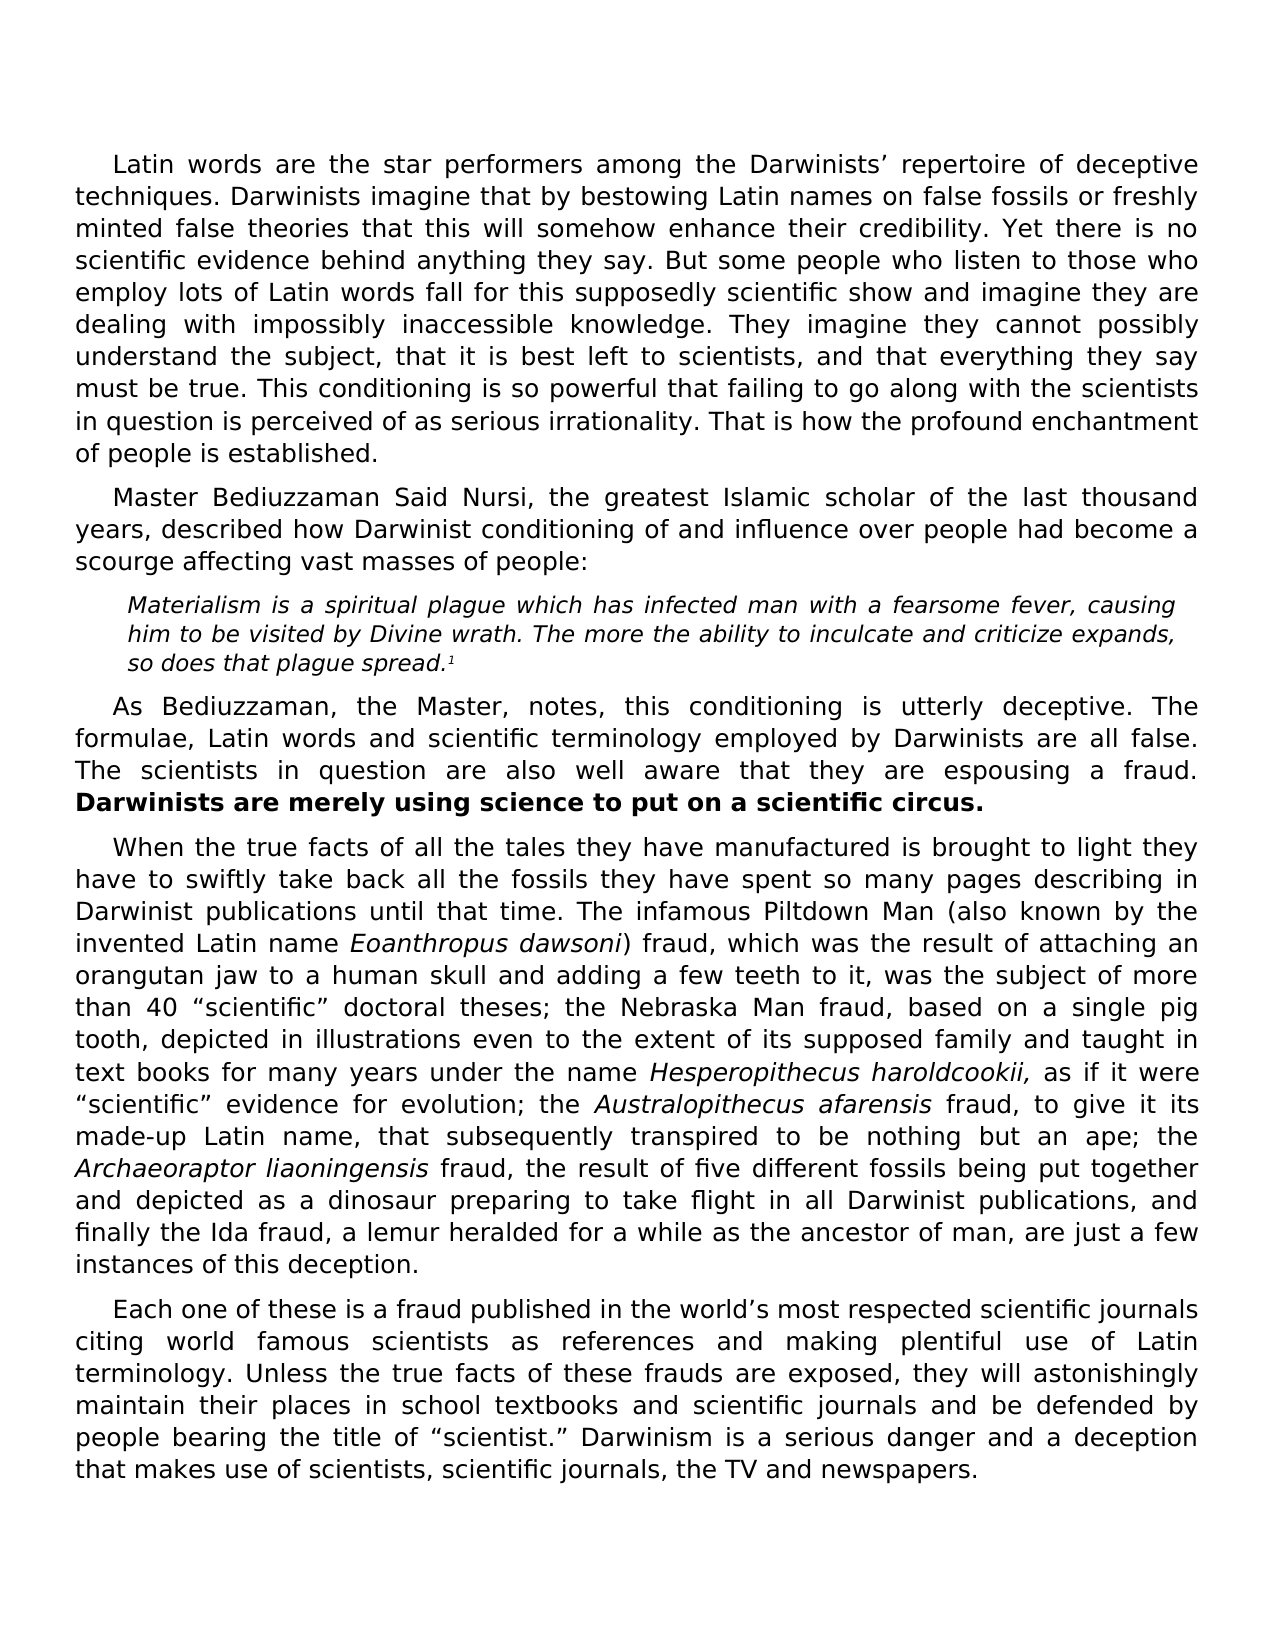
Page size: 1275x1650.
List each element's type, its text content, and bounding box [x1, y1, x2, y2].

text As Bediuzzaman, the Master, notes, this conditioning is utterly deceptive. The formulae, Latin words and scientific terminology employed by Darwinists are all false. The scientists in question are also well aware that they are espousing a fraud. Darwinists are merely using science to put on a scientific circus. [75, 692, 1200, 818]
text Materialism is a spiritual plague which has infected man with a fearsome fever, causing him to be visited by Divine wrath. The more the ability to inculcate and criticize expands, so does that plague spread.1 [127, 592, 1177, 677]
text Master Bediuzzaman Said Nursi, the greatest Islamic scholar of the last thousand years, described how Darwinist conditioning of and influence over people had become a scourge affecting vast masses of people: [75, 483, 1200, 577]
text Latin words are the star performers among the Darwinists’ repertoire of deceptive techniques. Darwinists imagine that by bestowing Latin names on false fossils or freshly minted false theories that this will somehow enhance their credibility. Yet there is no scientific evidence behind anything they say. But some people who listen to those who employ lots of Latin words fall for this supposedly scientific show and imagine they are dealing with impossibly inaccessible knowledge. They imagine they cannot possibly understand the subject, that it is best left to scientists, and that everything they say must be true. This conditioning is so powerful that failing to go along with the scientists in question is perceived of as serious irrationality. That is how the profound enchantment of people is established. [75, 150, 1200, 468]
text Each one of these is a fraud published in the world’s most respected scientific journals citing world famous scientists as references and making plentiful use of Latin terminology. Unless the true facts of these frauds are exposed, they will astonishingly maintain their places in school textbooks and scientific journals and be defended by people bearing the title of “scientist.” Darwinism is a serious danger and a deception that makes use of scientists, scientific journals, the TV and newspapers. [75, 1295, 1200, 1484]
text When the true facts of all the tales they have manufactured is brought to light they have to swiftly take back all the fossils they have spent so many pages describing in Darwinist publications until that time. The infamous Piltdown Man (also known by the invented Latin name Eoanthropus dawsoni) fraud, which was the result of attaching an orangutan jaw to a human skull and adding a few teeth to it, was the subject of more than 40 “scientific” doctoral theses; the Nebraska Man fraud, based on a single pig tooth, depicted in illustrations even to the extent of its supposed family and taught in text books for many years under the name Hesperopithecus haroldcookii, as if it were “scientific” evidence for evolution; the Australopithecus afarensis fraud, to give it its made-up Latin name, that subsequently transpired to be nothing but an ape; the Archaeoraptor liaoningensis fraud, the result of five different fossils being put together and depicted as a dinosaur preparing to take flight in all Darwinist publications, and finally the Ida fraud, a lemur heralded for a while as the ancestor of man, are just a few instances of this deception. [75, 833, 1200, 1279]
